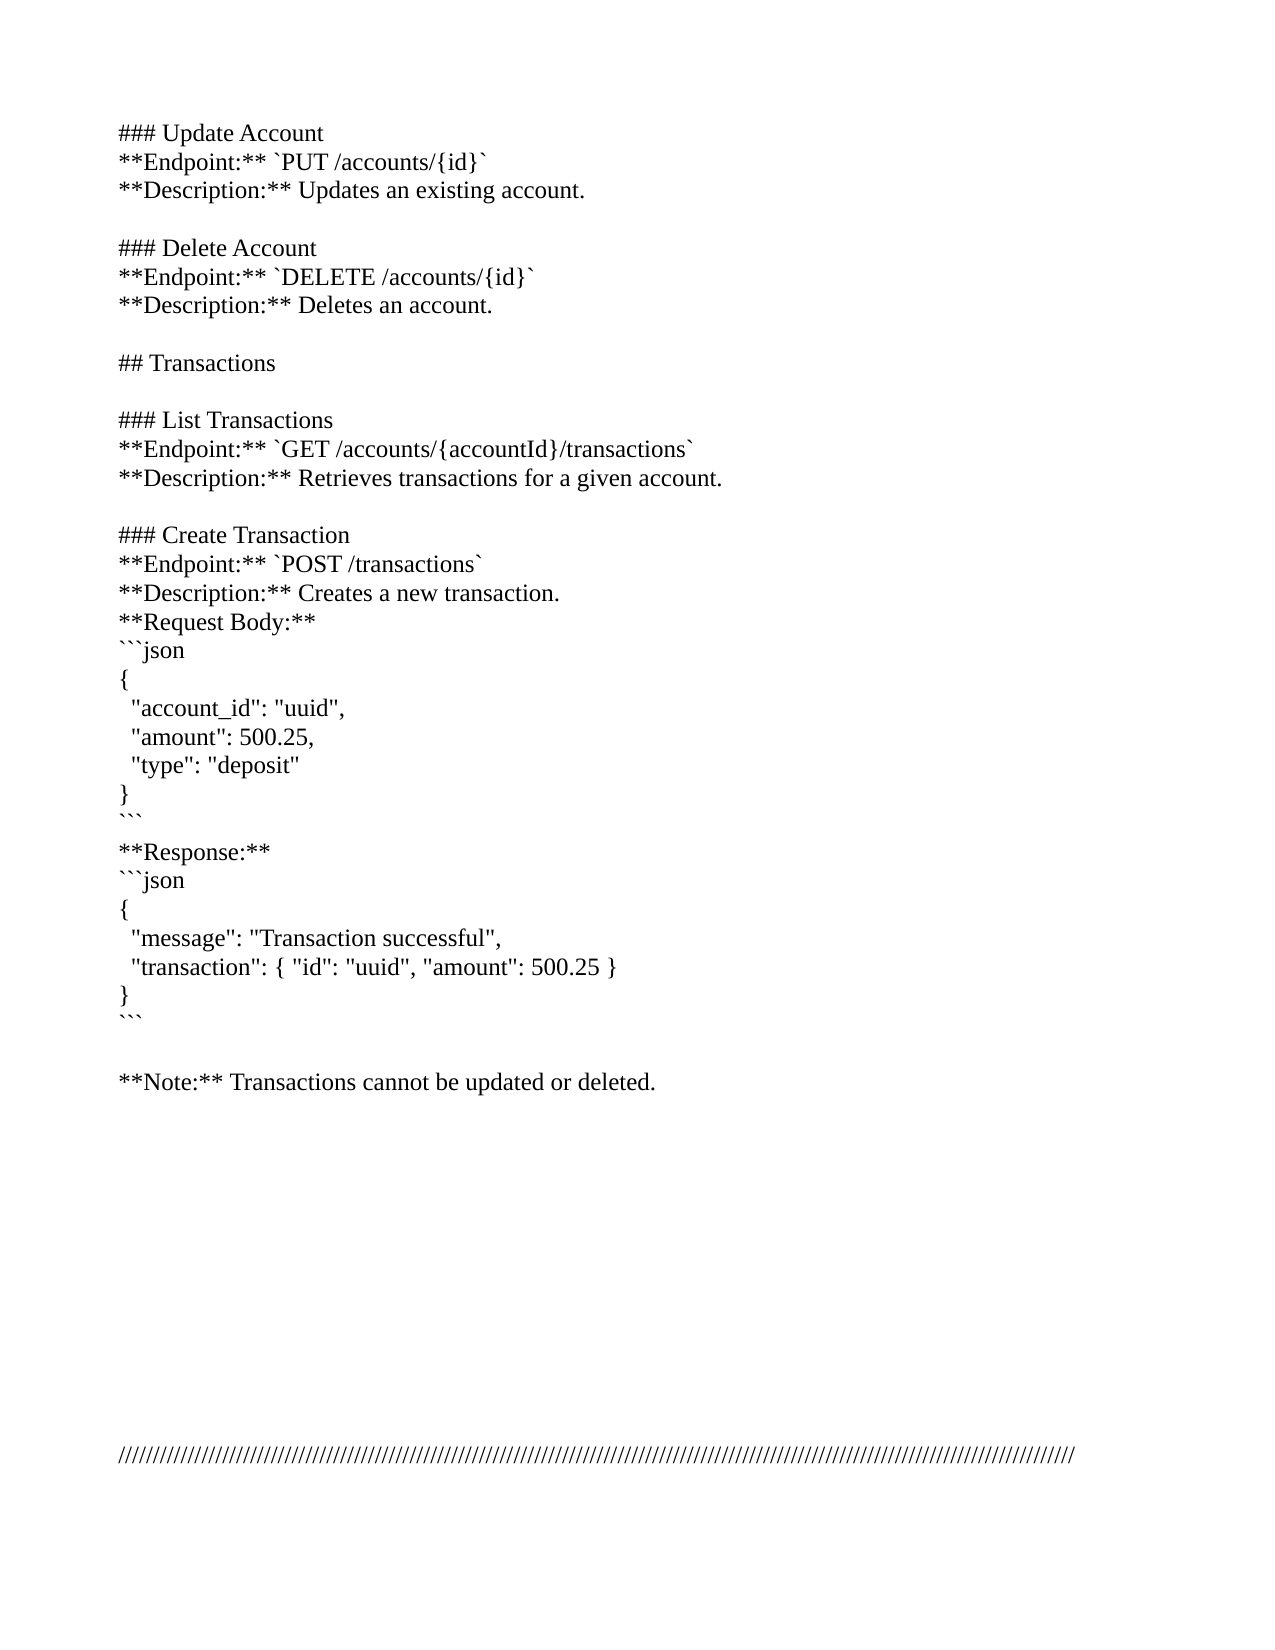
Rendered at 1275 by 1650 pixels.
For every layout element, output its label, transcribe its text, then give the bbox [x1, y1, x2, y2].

text { [118, 894, 1157, 923]
text **Request Body:** [118, 607, 1157, 636]
text **Description:** Deletes an account. [118, 291, 1157, 319]
text } [118, 981, 1157, 1009]
text ### Update Account [118, 118, 1157, 147]
text "amount": 500.25, [118, 722, 1157, 751]
text **Description:** Updates an existing account. [118, 176, 1157, 204]
text ``` [118, 1009, 1157, 1038]
text "transaction": { "id": "uuid", "amount": 500.25 } [118, 952, 1157, 981]
text "account_id": "uuid", [118, 693, 1157, 722]
text ## Transactions [118, 348, 1157, 377]
text **Note:** Transactions cannot be updated or deleted. [118, 1067, 1157, 1096]
text "type": "deposit" [118, 751, 1157, 779]
text **Endpoint:** `PUT /accounts/{id}` [118, 147, 1157, 176]
text "message": "Transaction successful", [118, 923, 1157, 952]
text ``` [118, 808, 1157, 837]
text ```json [118, 636, 1157, 664]
text { [118, 664, 1157, 693]
text } [118, 779, 1157, 808]
text **Endpoint:** `POST /transactions` [118, 549, 1157, 578]
text **Description:** Creates a new transaction. [118, 578, 1157, 607]
text ### Create Transaction [118, 521, 1157, 549]
text ```json [118, 866, 1157, 894]
text **Endpoint:** `DELETE /accounts/{id}` [118, 262, 1157, 291]
text ### Delete Account [118, 233, 1157, 262]
text ////////////////////////////////////////////////////////////////////////////////////////////////////////////////////////////////////////// [118, 1441, 1157, 1469]
text **Response:** [118, 837, 1157, 866]
text **Description:** Retrieves transactions for a given account. [118, 463, 1157, 492]
text ### List Transactions [118, 406, 1157, 434]
text **Endpoint:** `GET /accounts/{accountId}/transactions` [118, 434, 1157, 463]
